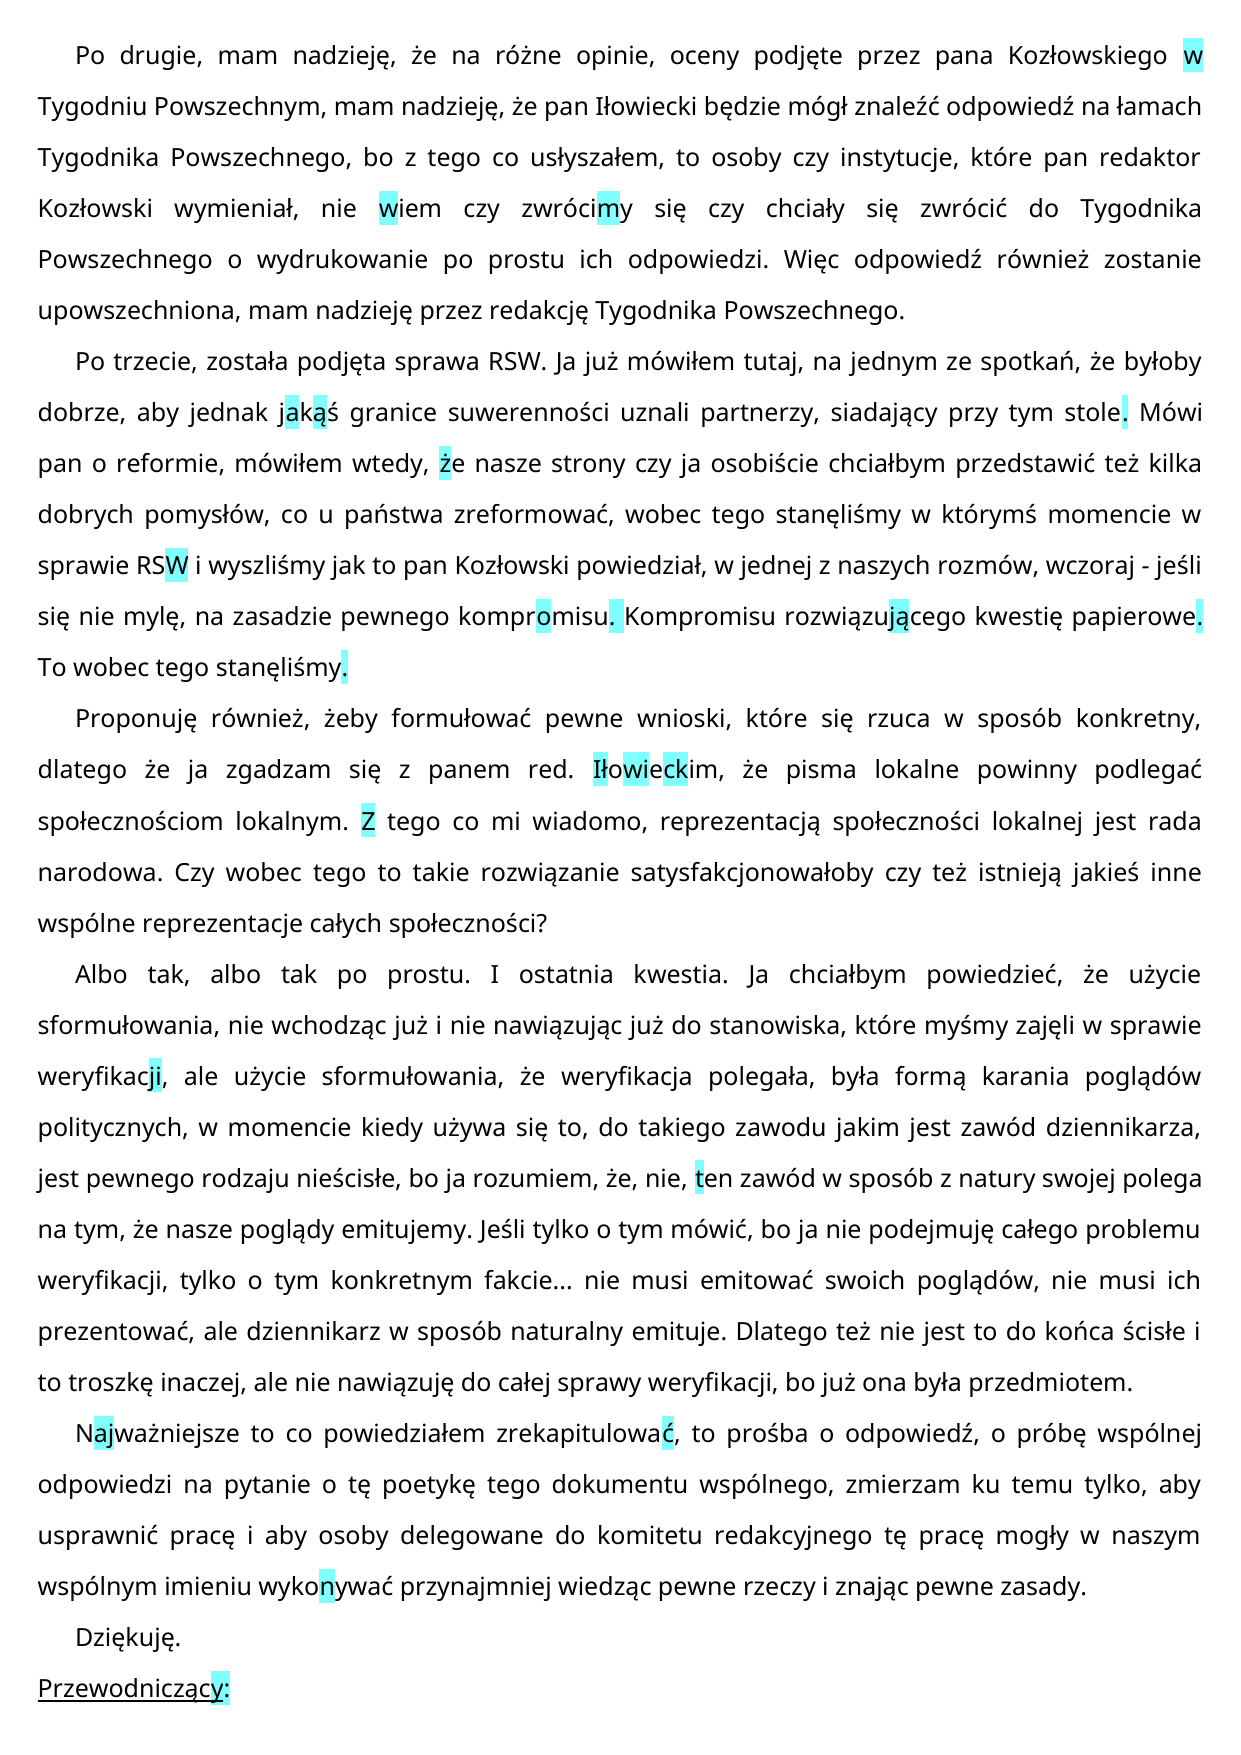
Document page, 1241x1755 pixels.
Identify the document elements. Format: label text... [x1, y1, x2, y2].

text Po trzecie, została podjęta sprawa RSW. Ja już mówiłem tutaj, na jednym ze spotkań, że byłoby dobrze, aby jednak jakąś granice suwerenności uznali partnerzy, siadający przy tym stole. Mówi pan o reformie, mówiłem wtedy, że nasze strony czy ja osobiście chciałbym przedstawić też kilka dobrych pomysłów, co u państwa zreformować, wobec tego stanęliśmy w którymś momencie w sprawie RSW i wyszliśmy jak to pan Kozłowski powiedział, w jednej z naszych rozmów, wczoraj - jeśli się nie mylę, na zasadzie pewnego kompromisu. Kompromisu rozwiązującego kwestię papierowe. To wobec tego stanęliśmy. [37, 344, 1203, 684]
text Najważniejsze to co powiedziałem zrekapitulować, to prośba o odpowiedź, o próbę wspólnej odpowiedzi na pytanie o tę poetykę tego dokumentu wspólnego, zmierzam ku temu tylko, aby usprawnić pracę i aby osoby delegowane do komitetu redakcyjnego tę pracę mogły w naszym wspólnym imieniu wykonywać przynajmniej wiedząc pewne rzeczy i znając pewne zasady. [37, 1416, 1203, 1603]
text Dziękuję. [37, 1620, 1203, 1654]
text Albo tak, albo tak po prostu. I ostatnia kwestia. Ja chciałbym powiedzieć, że użycie sformułowania, nie wchodząc już i nie nawiązując już do stanowiska, które myśmy zajęli w sprawie weryfikacji, ale użycie sformułowania, że weryfikacja polegała, była formą karania poglądów politycznych, w momencie kiedy używa się to, do takiego zawodu jakim jest zawód dziennikarza, jest pewnego rodzaju nieścisłe, bo ja rozumiem, że, nie, ten zawód w sposób z natury swojej polega na tym, że nasze poglądy emitujemy. Jeśli tylko o tym mówić, bo ja nie podejmuję całego problemu weryfikacji, tylko o tym konkretnym fakcie... nie musi emitować swoich poglądów, nie musi ich prezentować, ale dziennikarz w sposób naturalny emituje. Dlatego też nie jest to do końca ścisłe i to troszkę inaczej, ale nie nawiązuję do całej sprawy weryfikacji, bo już ona była przedmiotem. [37, 956, 1203, 1399]
text Przewodniczący: [37, 1671, 1203, 1705]
text Proponuję również, żeby formułować pewne wnioski, które się rzuca w sposób konkretny, dlatego że ja zgadzam się z panem red. Iłowieckim, że pisma lokalne powinny podlegać społecznościom lokalnym. Z tego co mi wiadomo, reprezentacją społeczności lokalnej jest rada narodowa. Czy wobec tego to takie rozwiązanie satysfakcjonowałoby czy też istnieją jakieś inne wspólne reprezentacje całych społeczności? [37, 701, 1203, 939]
text Po drugie, mam nadzieję, że na różne opinie, oceny podjęte przez pana Kozłowskiego w Tygodniu Powszechnym, mam nadzieję, że pan Iłowiecki będzie mógł znaleźć odpowiedź na łamach Tygodnika Powszechnego, bo z tego co usłyszałem, to osoby czy instytucje, które pan redaktor Kozłowski wymieniał, nie wiem czy zwrócimy się czy chciały się zwrócić do Tygodnika Powszechnego o wydrukowanie po prostu ich odpowiedzi. Więc odpowiedź również zostanie upowszechniona, mam nadzieję przez redakcję Tygodnika Powszechnego. [37, 37, 1203, 327]
